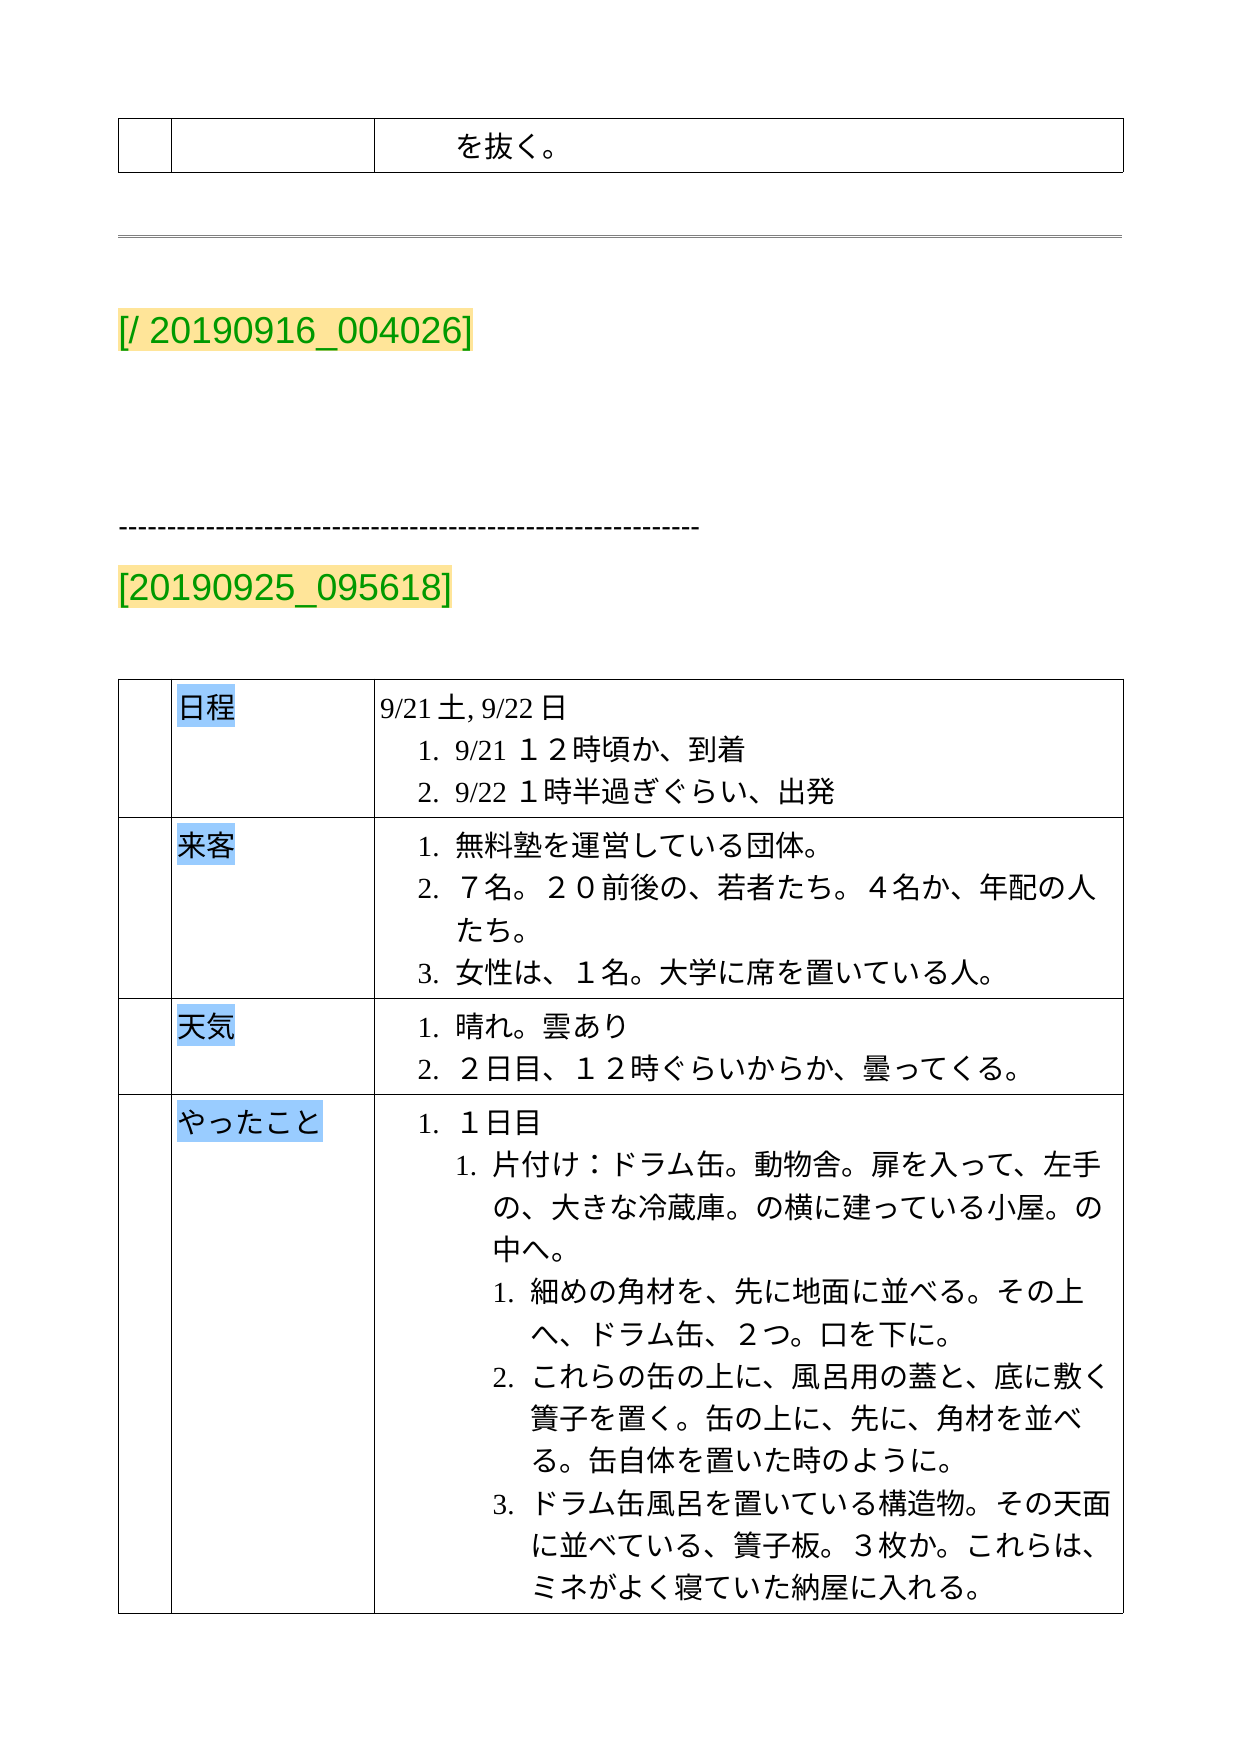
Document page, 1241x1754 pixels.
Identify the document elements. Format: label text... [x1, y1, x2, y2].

table_header 9/21土, 9/22日 9/21 １２時頃か、到着 9/22 １時半過ぎぐらい、出発 [375, 680, 1123, 817]
table_cell [119, 119, 171, 172]
text [20190925_095618] [118, 565, 1122, 608]
text [/ 20190916_004026] [118, 308, 1122, 351]
table_header 日程 [172, 680, 374, 817]
table_cell [119, 1095, 171, 1613]
table_cell 無料塾を運営している団体。 ７名。２０前後の、若者たち。４名か、年配の人たち。 女性は、１名。大学に席を置いている人。 [375, 818, 1123, 998]
table_cell [119, 999, 171, 1094]
table_cell 晴れ。雲あり ２日目、１２時ぐらいからか、曇ってくる。 [375, 999, 1123, 1094]
text ------------------------------------------------------------ [118, 508, 1122, 542]
table_cell １日目 片付け：ドラム缶。動物舎。扉を入って、左手の、大きな冷蔵庫。の横に建っている小屋。の中へ。 細めの角材を、先に地面に並べる。その上へ、ドラム缶、２つ。口を下に。 これらの缶の上に、風呂用の蓋と、底に敷く簀子を置く。缶の上に、先に、角材を並べる。缶自体を置いた時のように。 ドラム缶風呂を置いている構造物。その天面に並べている、簀子板。３枚か。これらは、ミネがよく寝ていた納屋に入れる。 薪運び。駐車場の、露天置きしてある、木の、切り出しの、塊たち。道路沿いの丸太たち、ではなく。 一画に向かって、右半分に、これらの木片が積んである。これらのうち、さらにその右半分を、建物敷地にある焚き火の一画。の、南側にある、他薪スペースへ、運ぶ。一輪車を使用。 草刈 駐車場、並びに、施設入口の扉の、向かって右側に位置する、道路に接している一画。 駐車場 道路沿いに置いてある丸太たち。その周囲。前回、機械の草刈り機を入れている。が、残りがある。丸太の際など、機械では手を入れにくい箇所。草刈りバサミを使用。 前述の、木片たちを置いている一画。その周囲。「ジュズダマ」という名前だったか、丈の高い草が生えている。これらを、刈る。 [375, 1095, 1123, 1613]
table_cell 天気 [172, 999, 374, 1094]
table_cell [119, 818, 171, 998]
table_cell １４日の夜、女性の参加者が、足を虫にさされる。ひどく痛がっている。 １５日の朝、テラスの長椅子に座っている。蛇口さんが声をかけると、返事をしている。 そのあと、容態が悪化。室内で、横になる。続いて、嘔吐、鼻血。 救急車を呼ぶ。９時半すぎ、車は出発。 ピザ焼き。１時からスタート。つまり、トッピングの開始。 かまどの火入れは、蛇口さんと自分が、担当。当人たちは、手に負えない様子。 ３時には、出る。約束。本来は、２時には。それを、午前中の出来事を斟酌して、蛇口さんが、３時まで、と譲歩する。 ２時すぎの時点で、ピザをさらに、４枚、焼こうとする。実際は、盛った生地を、我々に受け渡す。我々が、竈へ入れる。焼き加減を見る。取り出す。までを、担当。 本来は、利用者の人たちが、自ら、扱う仕事。 五右衛門風呂。当人たちが帰った後、蛇口さんが、お湯が張られたままであることに気づく。水を抜く。 [375, 119, 1123, 172]
table_cell [172, 119, 374, 172]
table_cell 来客 [172, 818, 374, 998]
table_cell やったこと [172, 1095, 374, 1613]
table_header [119, 680, 171, 817]
